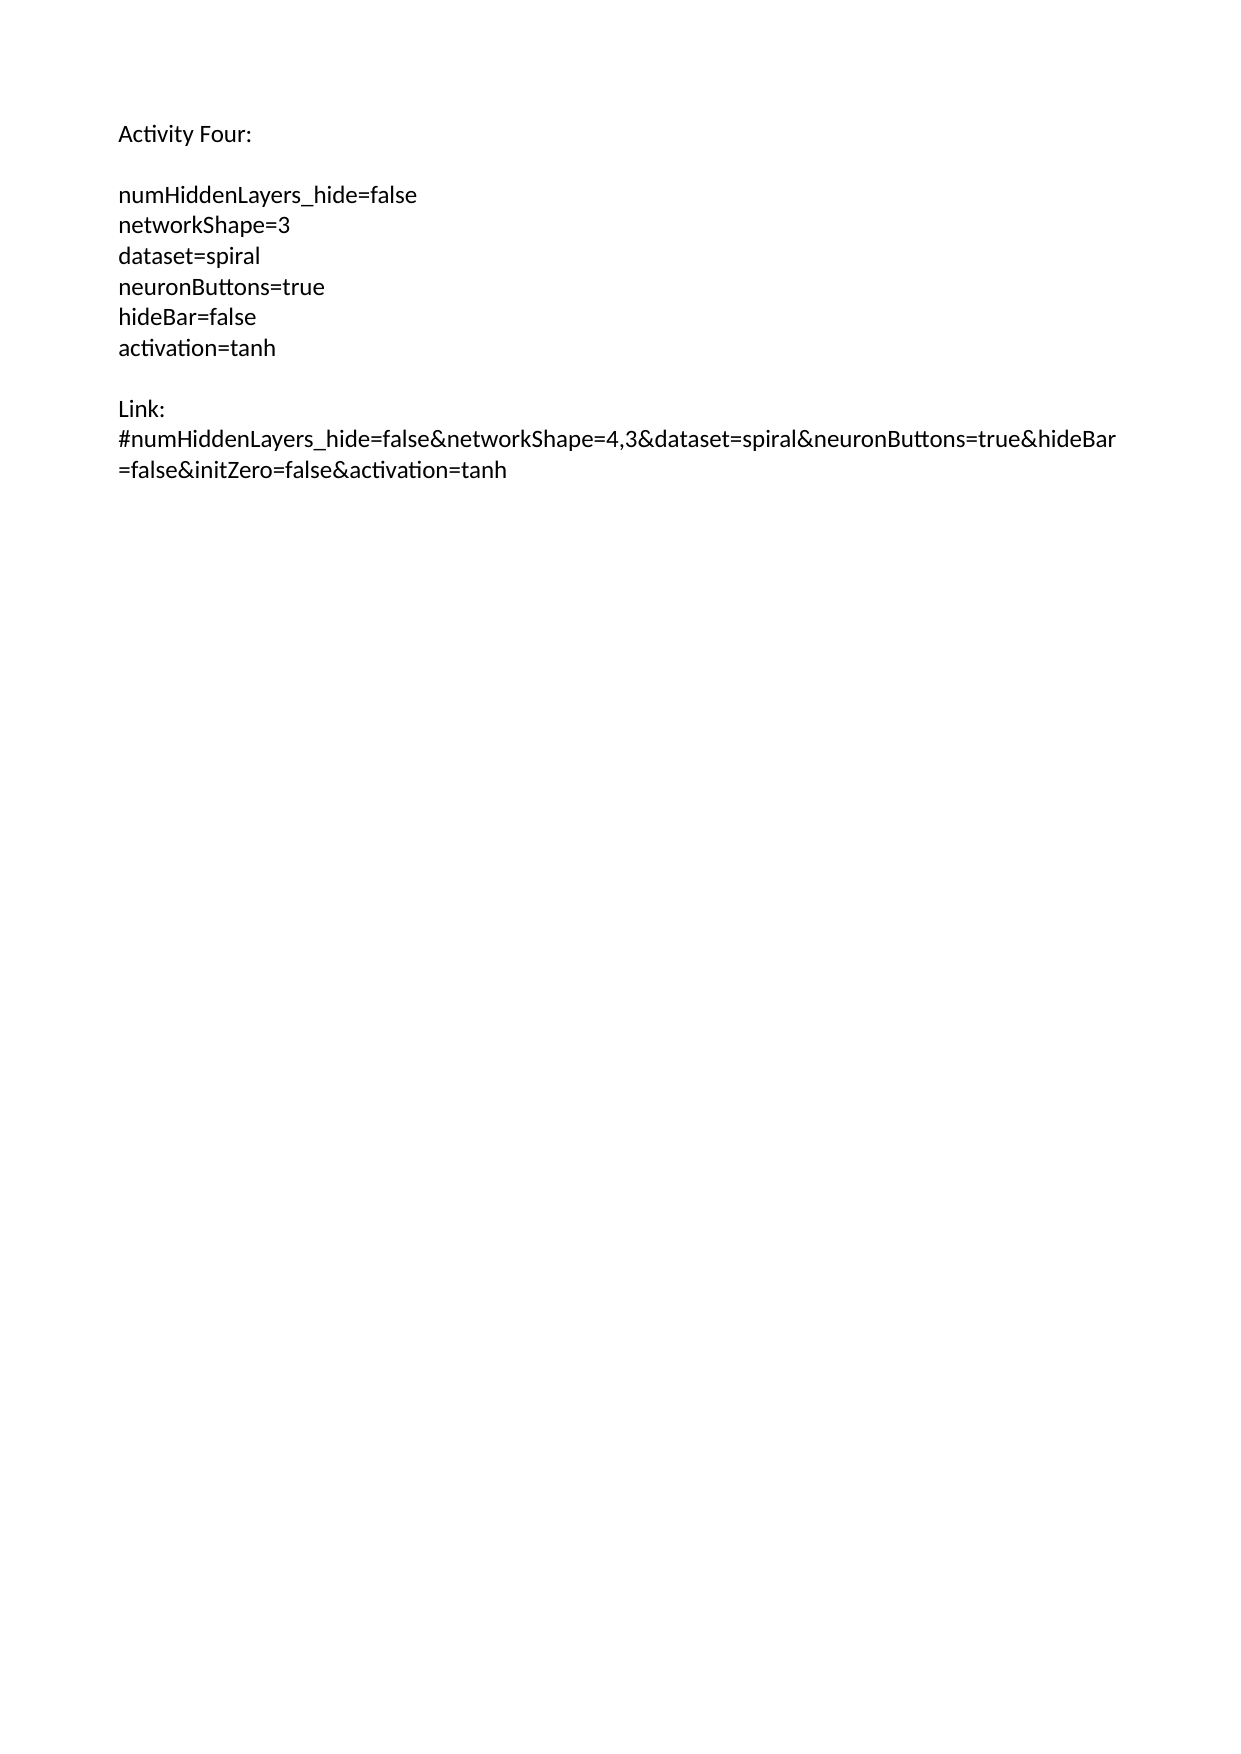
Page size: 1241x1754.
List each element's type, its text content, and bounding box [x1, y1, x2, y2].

text numHiddenLayers_hide=false [118, 179, 1122, 210]
text Link: [118, 393, 1122, 423]
text Activity Four: [118, 118, 1122, 149]
text neuronButtons=true [118, 271, 1122, 301]
text hideBar=false [118, 301, 1122, 332]
text #numHiddenLayers_hide=false&networkShape=4,3&dataset=spiral&neuronButtons=true&hideBar=false&initZero=false&activation=tanh [118, 423, 1122, 484]
text activation=tanh [118, 332, 1122, 362]
text networkShape=3 [118, 210, 1122, 240]
text dataset=spiral [118, 240, 1122, 271]
